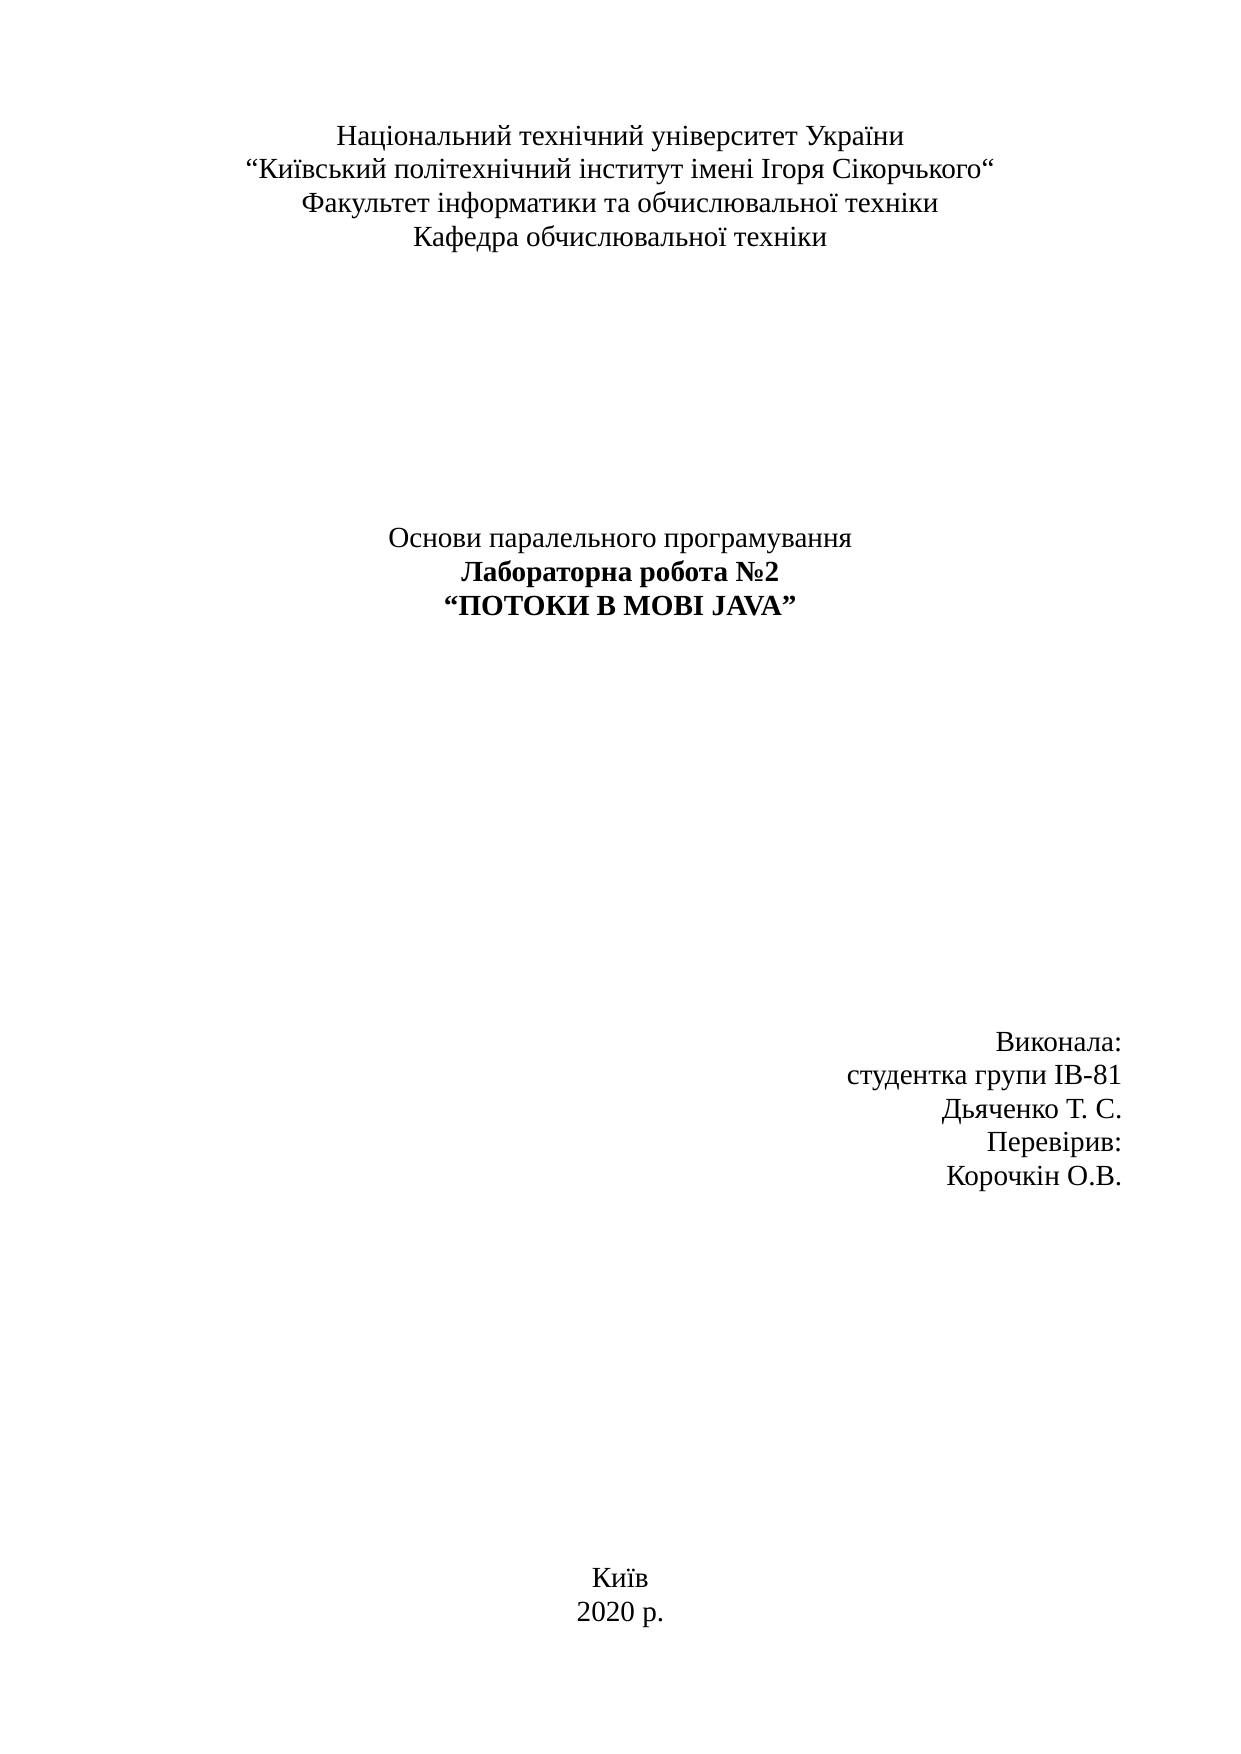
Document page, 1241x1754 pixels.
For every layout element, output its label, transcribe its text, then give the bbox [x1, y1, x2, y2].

text 2020 р. [118, 1594, 1122, 1627]
text Факультет інформатики та обчислювальної техніки [118, 185, 1122, 219]
text “Київський політехнічний інститут імені Ігоря Сікорчького“ [118, 152, 1122, 185]
text Національний технічний університет України [118, 118, 1122, 152]
text Корочкін О.В. [118, 1158, 1122, 1191]
text Виконала: [118, 1024, 1122, 1057]
text Київ [118, 1560, 1122, 1594]
text Перевірив: [118, 1124, 1122, 1158]
text Основи паралельного програмування [118, 521, 1122, 554]
text Лабораторна робота №2 [118, 554, 1122, 588]
text “ПОТОКИ В МОВІ JAVA” [118, 588, 1122, 621]
text студентка групи ІВ-81 [118, 1057, 1122, 1091]
text Кафедра обчислювальної техніки [118, 219, 1122, 252]
text Дьяченко Т. С. [118, 1091, 1122, 1124]
